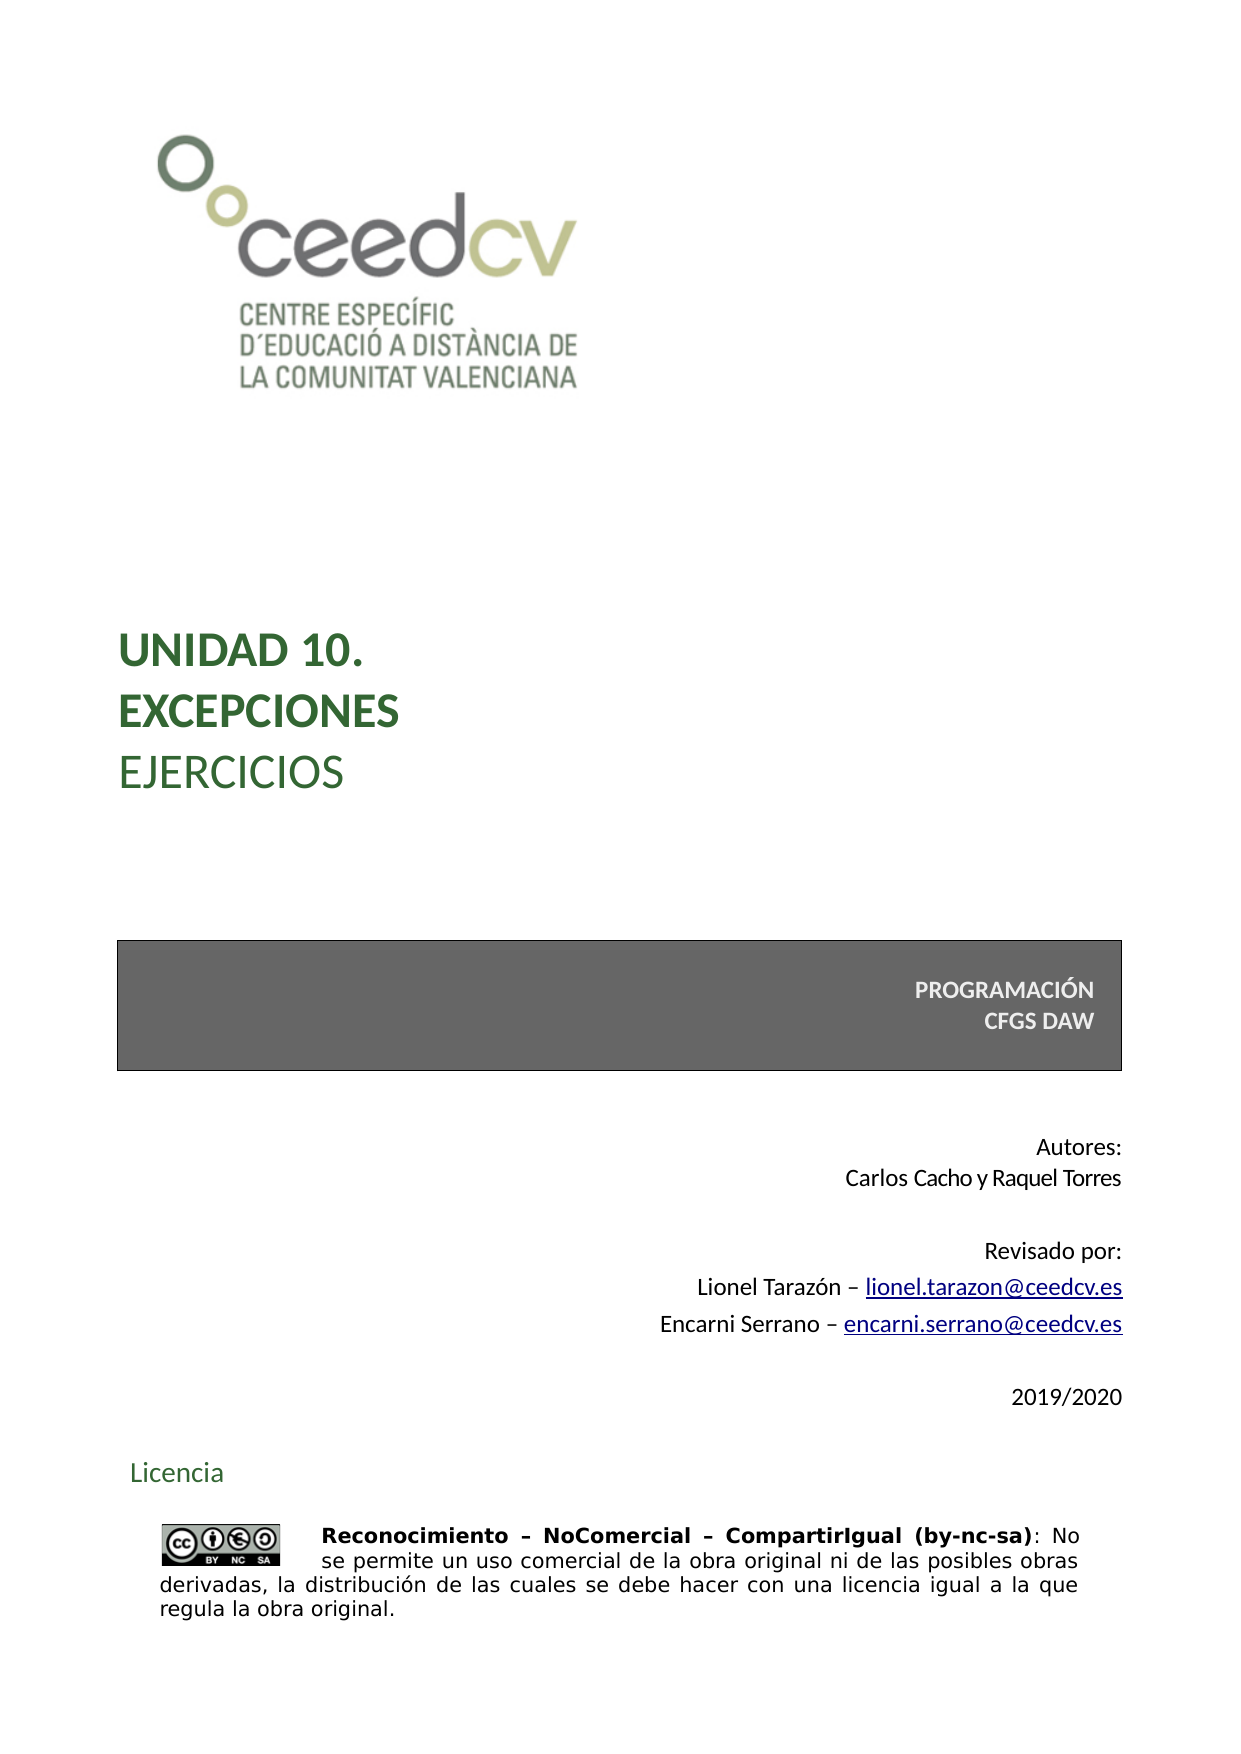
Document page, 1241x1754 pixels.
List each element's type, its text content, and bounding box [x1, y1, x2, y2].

text UNIDAD 10. [118, 617, 1122, 678]
picture [118, 107, 681, 417]
text 2019/2020 [231, 1381, 1122, 1411]
text Lionel Tarazón – lionel.tarazon@ceedcv.es [231, 1271, 1122, 1302]
text Encarni Serrano – encarni.serrano@ceedcv.es [231, 1308, 1122, 1338]
text Reconocimiento – NoComercial – CompartirIgual (by-nc-sa): No se permite un uso comercial de la obra original ni de las posibles obras derivadas, la distribución de las cuales se debe hacer con una licencia igual a la que regula la obra original. [159, 1524, 1080, 1622]
text Licencia [118, 1454, 1122, 1489]
text excepciones [118, 678, 1122, 739]
picture [161, 1524, 281, 1566]
text Revisado por: [231, 1235, 1122, 1265]
text ejercicios [118, 739, 1122, 801]
text Autores: [118, 1131, 1122, 1162]
text PROGRAMACIÓN [121, 974, 1094, 1005]
text CFGS DAW [121, 1005, 1094, 1036]
text Carlos Cacho y Raquel Torres [118, 1162, 1122, 1192]
